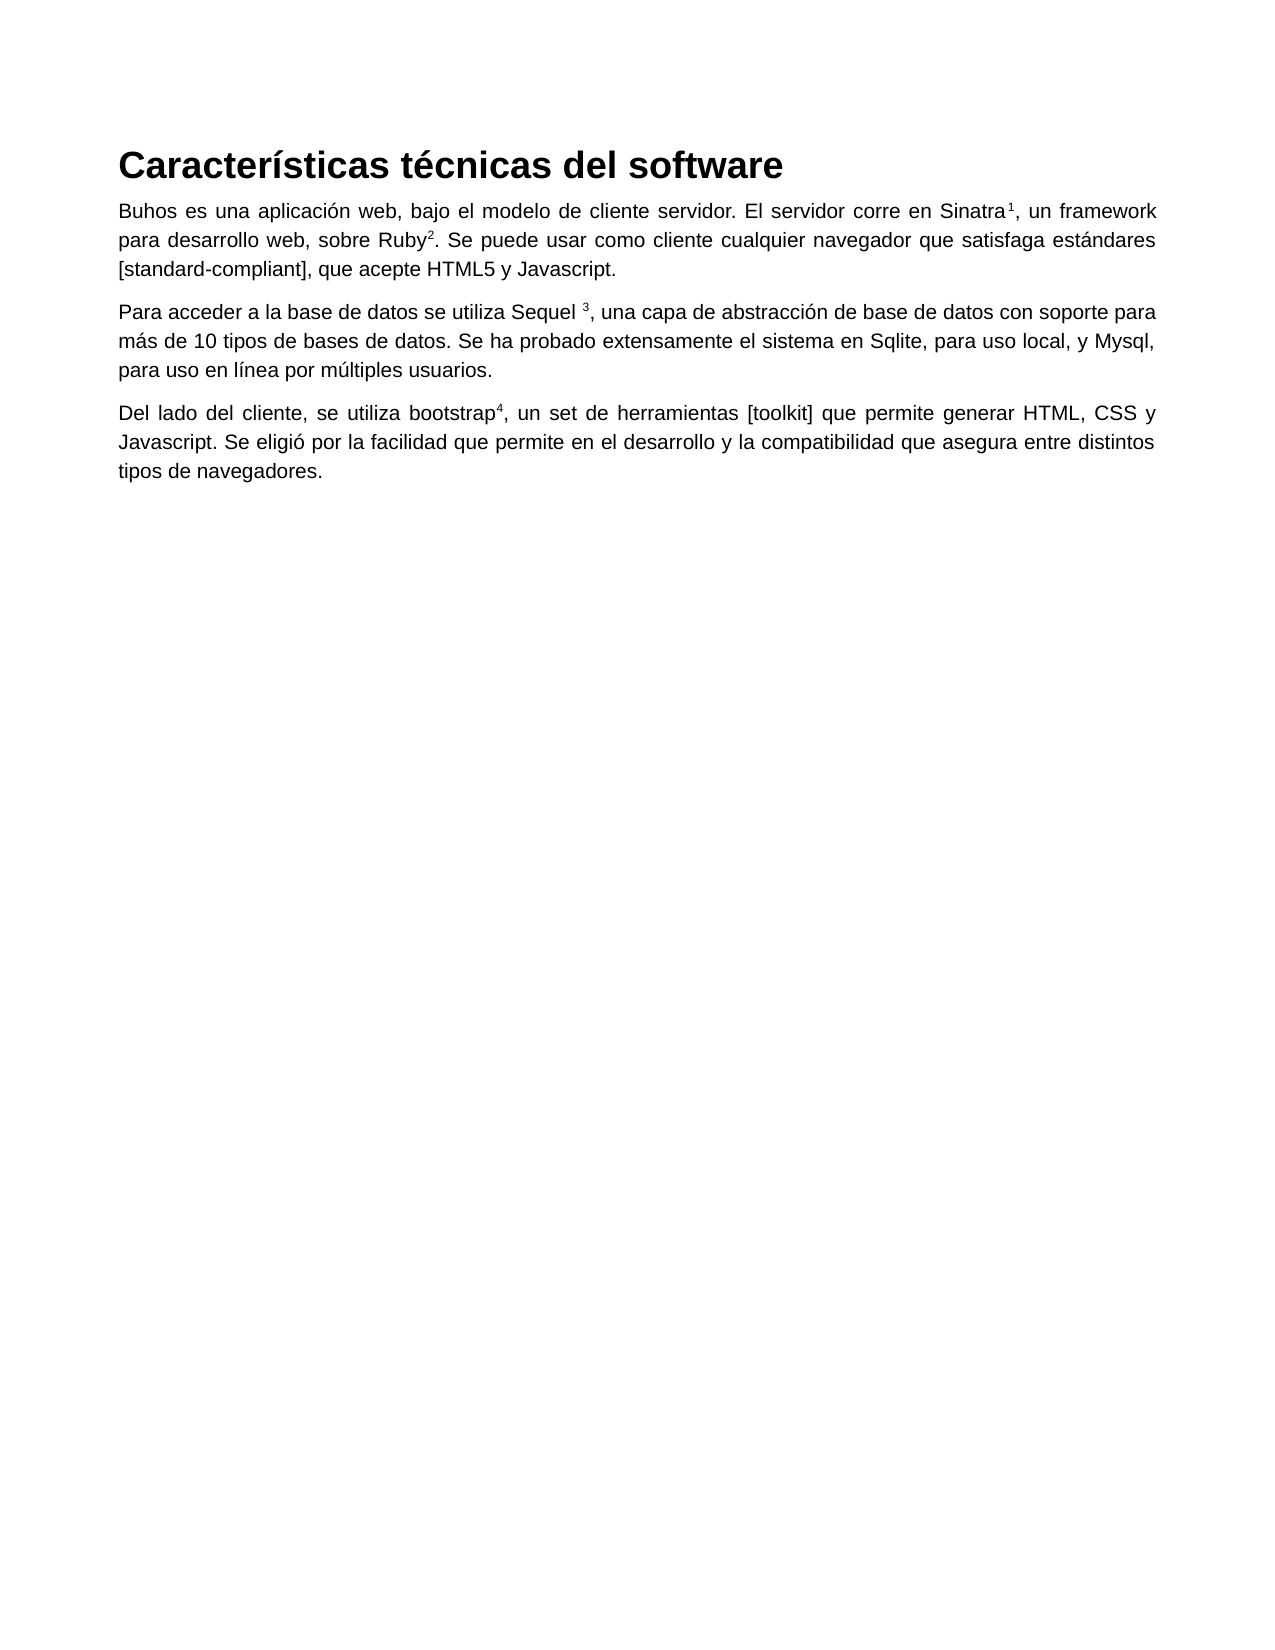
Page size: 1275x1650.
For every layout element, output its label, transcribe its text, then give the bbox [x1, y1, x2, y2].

text Para acceder a la base de datos se utiliza Sequel 3⁠, una capa de abstracción de base de datos con soporte para más de 10 tipos de bases de datos. Se ha probado extensamente el sistema en Sqlite, para uso local, y Mysql, para uso en línea por múltiples usuarios. [118, 300, 1157, 382]
text Buhos es una aplicación web, bajo el modelo de cliente servidor. El servidor corre en Sinatra1⁠, un framework para desarrollo web, sobre Ruby2⁠. Se puede usar como cliente cualquier navegador que satisfaga estándares [standard-compliant], que acepte HTML5 y Javascript. [118, 199, 1157, 281]
text Del lado del cliente, se utiliza bootstrap4⁠, un set de herramientas [toolkit] que permite generar HTML, CSS y Javascript. Se eligió por la facilidad que permite en el desarrollo y la compatibilidad que asegura entre distintos tipos de navegadores. [118, 401, 1157, 482]
subtitle Características técnicas del software [118, 143, 1157, 187]
